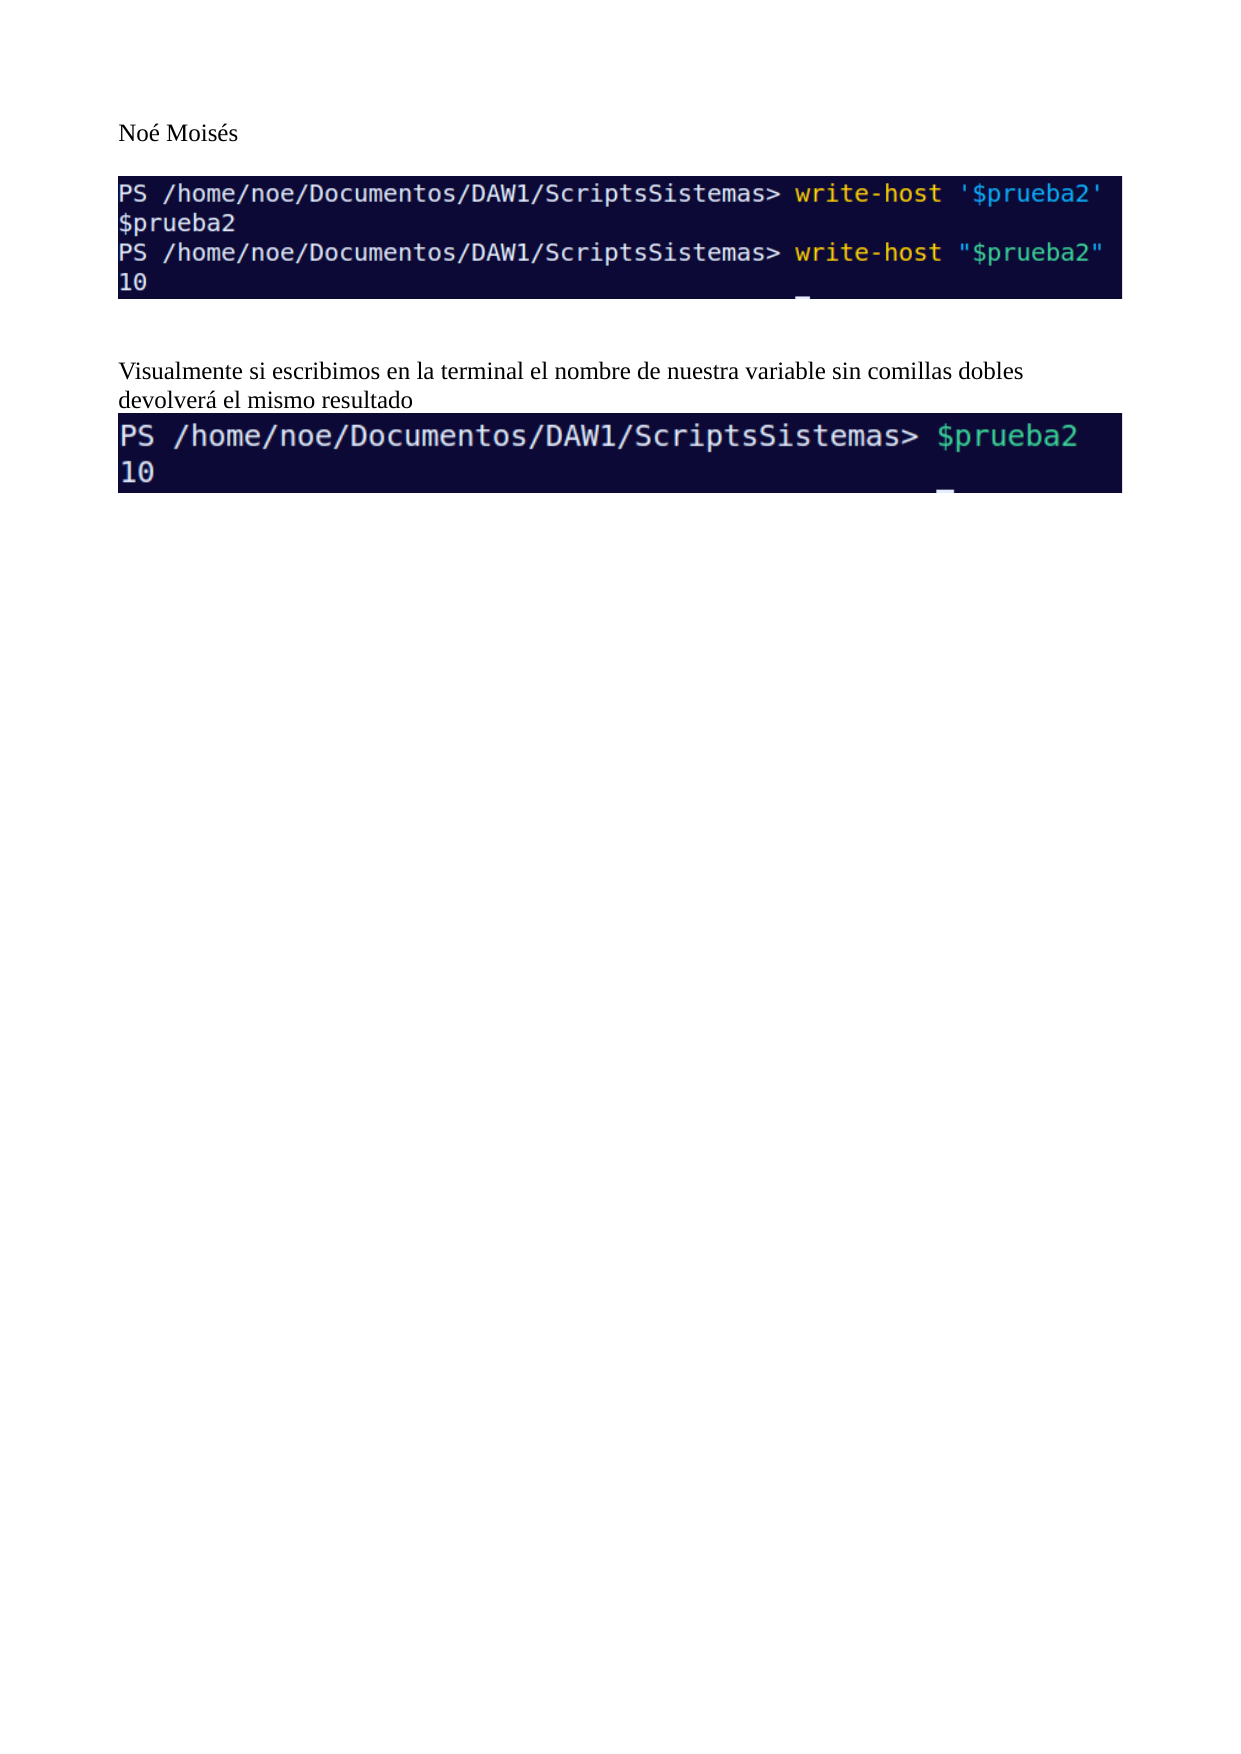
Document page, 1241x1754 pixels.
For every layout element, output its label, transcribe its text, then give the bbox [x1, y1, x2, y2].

text Visualmente si escribimos en la terminal el nombre de nuestra variable sin comillas dobles devolverá el mismo resultado [118, 356, 1122, 413]
picture [118, 176, 1123, 299]
picture [118, 413, 1123, 493]
